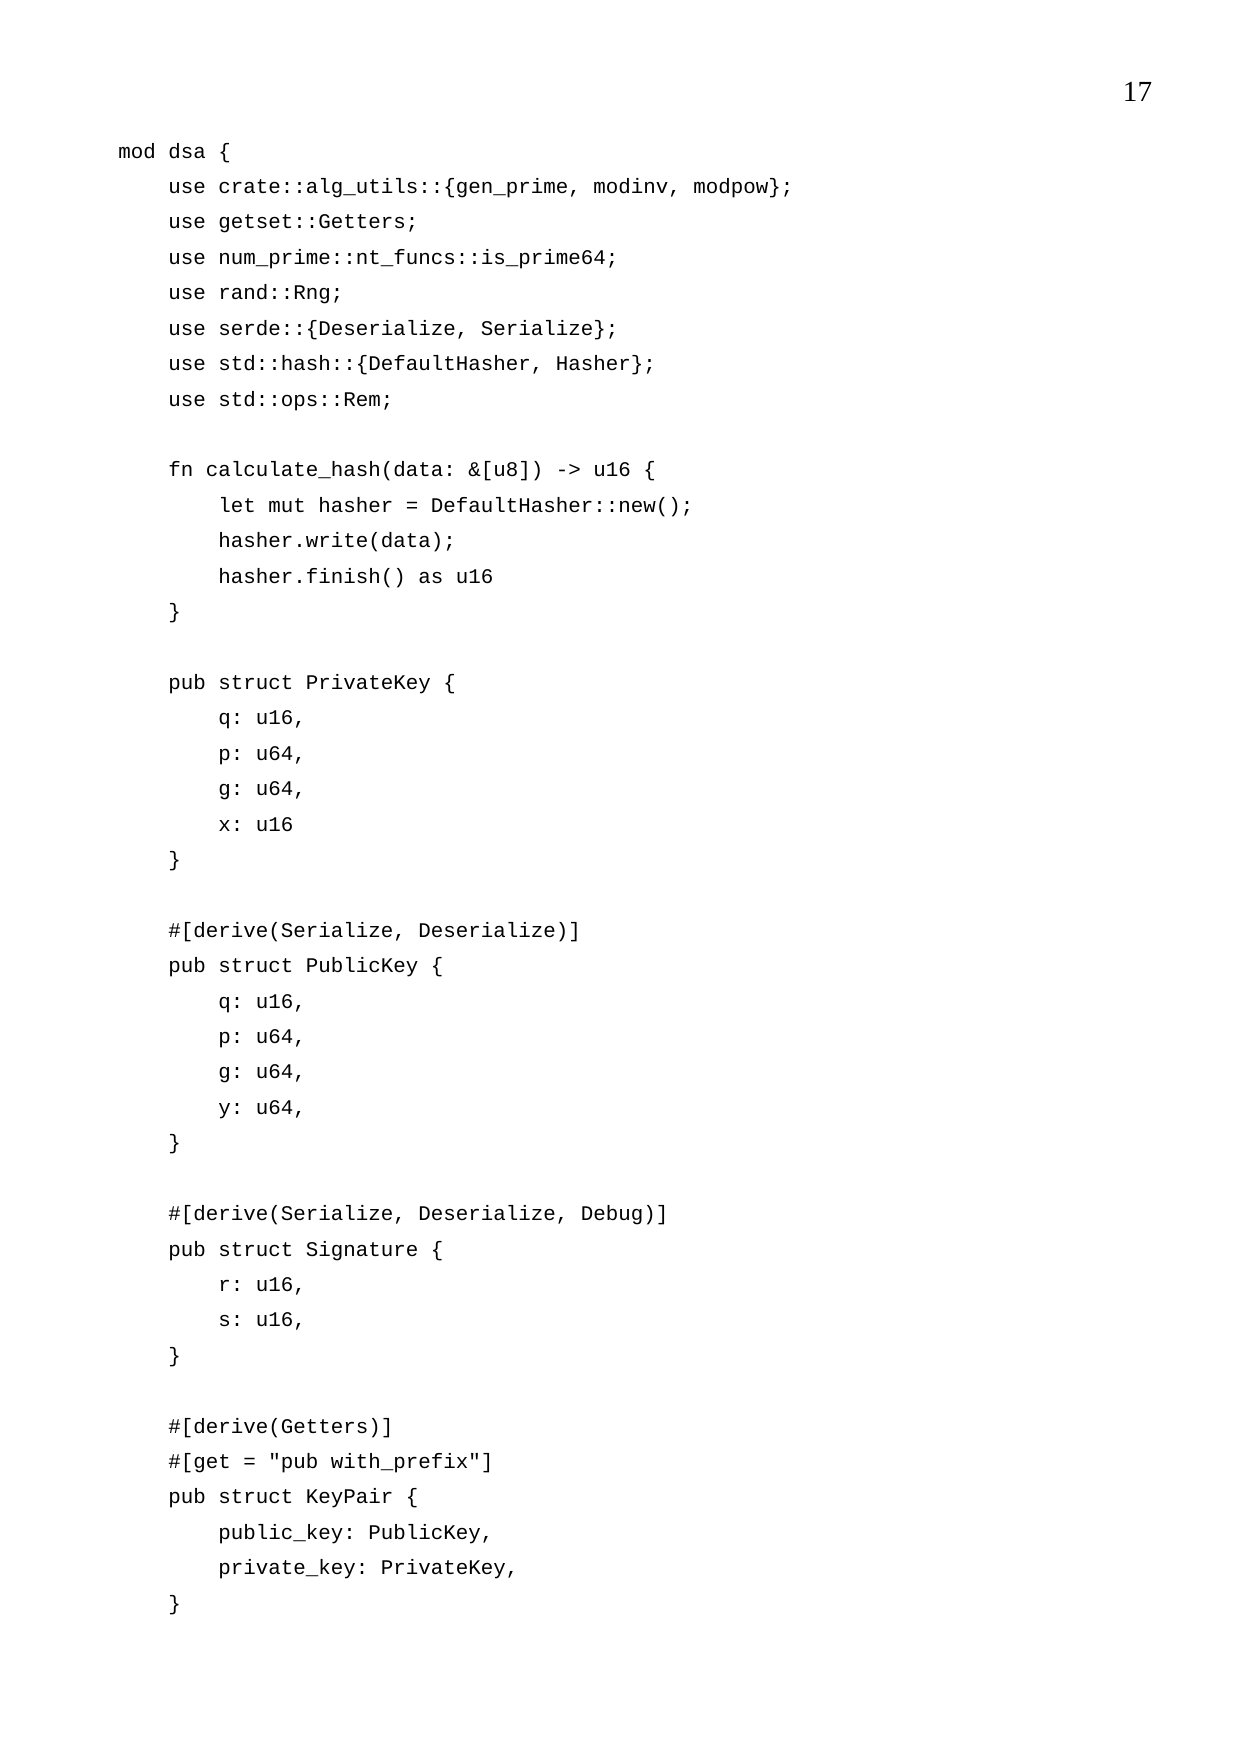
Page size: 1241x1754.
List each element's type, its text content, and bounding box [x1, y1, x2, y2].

text use getset::Getters; [118, 211, 1122, 235]
text use crate::alg_utils::{gen_prime, modinv, modpow}; [118, 176, 1122, 200]
text #[derive(Serialize, Deserialize, Debug)] [118, 1203, 1122, 1227]
text #[derive(Getters)] [118, 1416, 1122, 1439]
text q: u16, [118, 991, 1122, 1014]
text use rand::Rng; [118, 282, 1122, 306]
text use serde::{Deserialize, Serialize}; [118, 318, 1122, 341]
text s: u16, [118, 1309, 1122, 1333]
text } [118, 1345, 1122, 1368]
text g: u64, [118, 778, 1122, 802]
text use std::hash::{DefaultHasher, Hasher}; [118, 353, 1122, 377]
text y: u64, [118, 1097, 1122, 1121]
text r: u16, [118, 1274, 1122, 1298]
text private_key: PrivateKey, [118, 1557, 1122, 1581]
text #[get = "pub with_prefix"] [118, 1451, 1122, 1475]
text q: u16, [118, 707, 1122, 731]
text hasher.write(data); [118, 530, 1122, 554]
text let mut hasher = DefaultHasher::new(); [118, 495, 1122, 518]
text x: u16 [118, 813, 1122, 837]
text } [118, 1593, 1122, 1616]
text use std::ops::Rem; [118, 388, 1122, 412]
text fn calculate_hash(data: &[u8]) -> u16 { [118, 459, 1122, 483]
text mod dsa { [118, 141, 1122, 164]
text use num_prime::nt_funcs::is_prime64; [118, 247, 1122, 271]
text } [118, 849, 1122, 873]
text #[derive(Serialize, Deserialize)] [118, 920, 1122, 943]
text p: u64, [118, 1026, 1122, 1050]
text pub struct Signature { [118, 1238, 1122, 1262]
text } [118, 1132, 1122, 1156]
text pub struct PrivateKey { [118, 672, 1122, 696]
text hasher.finish() as u16 [118, 566, 1122, 589]
text g: u64, [118, 1061, 1122, 1085]
text pub struct KeyPair { [118, 1486, 1122, 1510]
text pub struct PublicKey { [118, 955, 1122, 979]
text } [118, 601, 1122, 625]
text public_key: PublicKey, [118, 1522, 1122, 1546]
text p: u64, [118, 743, 1122, 766]
